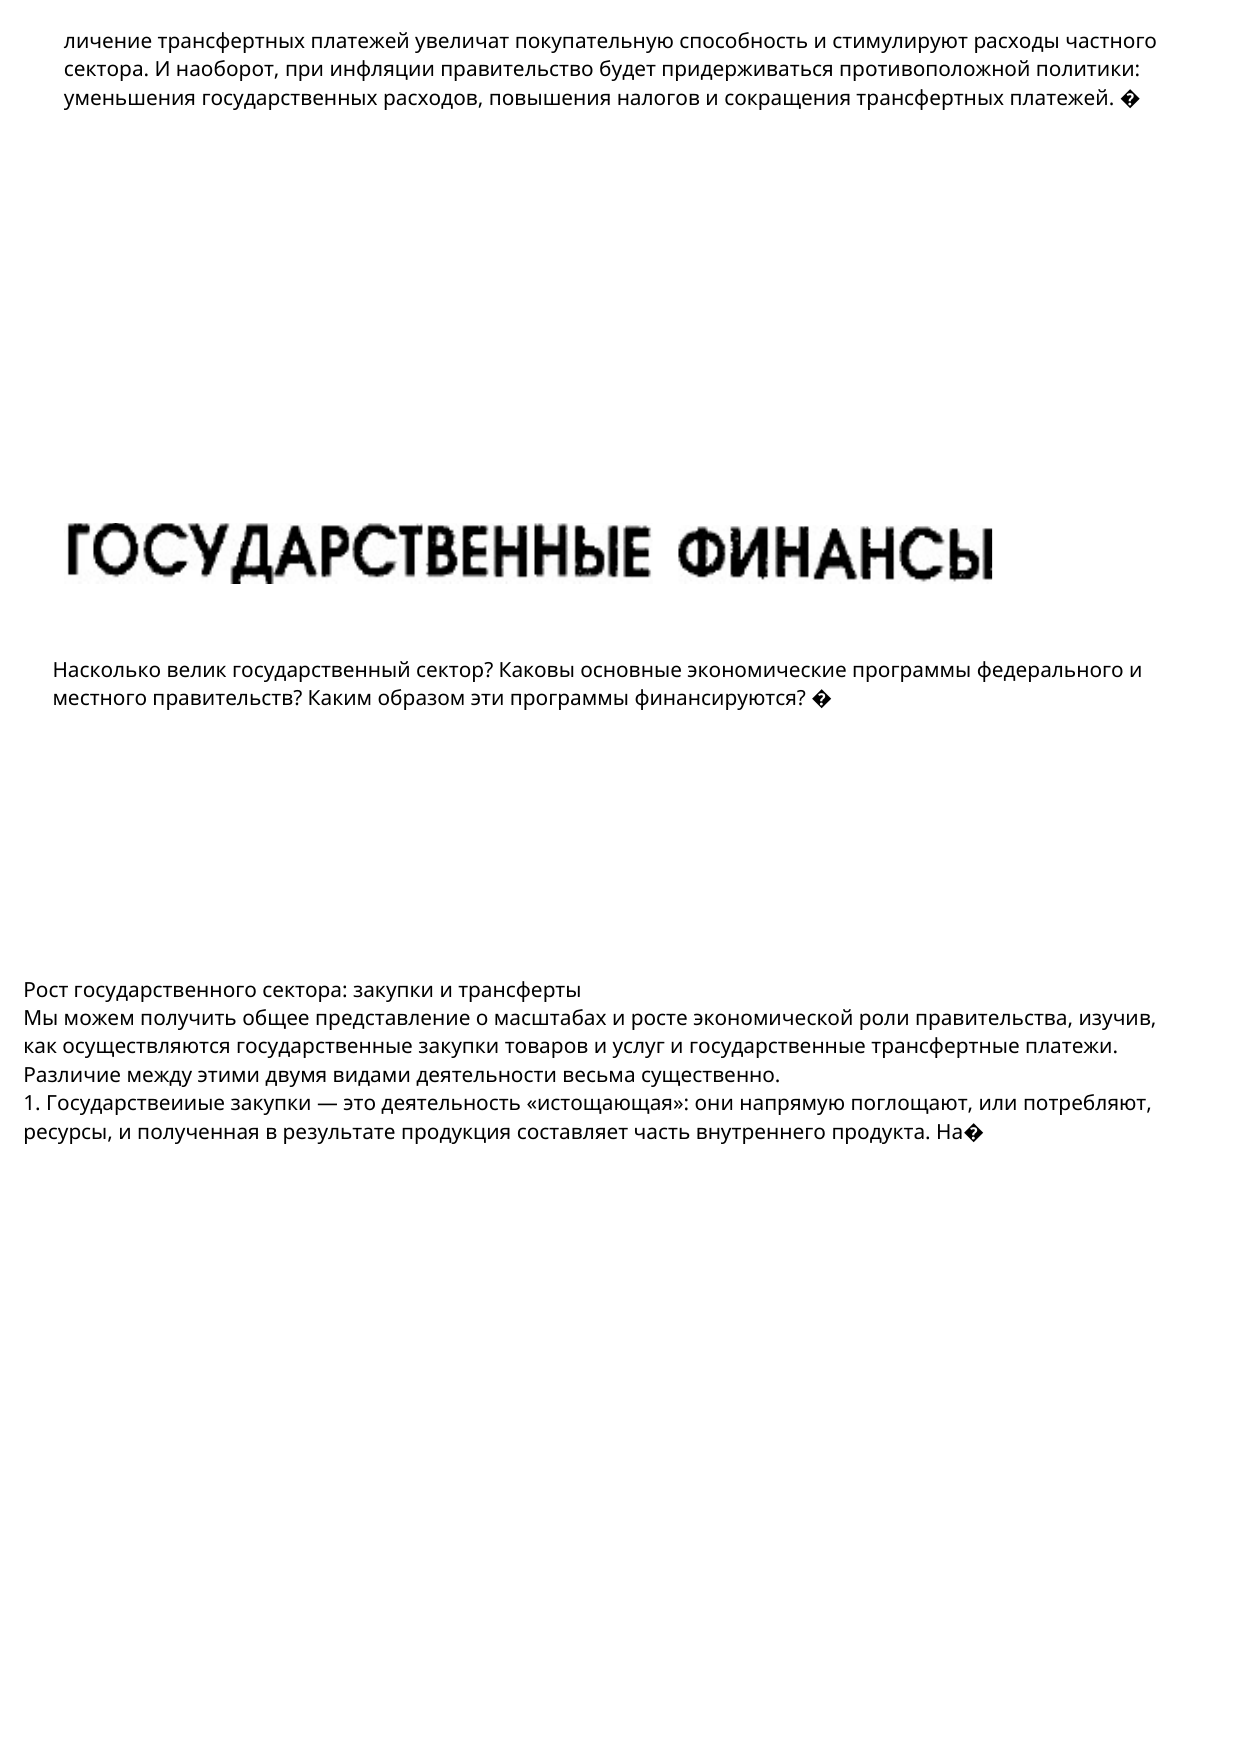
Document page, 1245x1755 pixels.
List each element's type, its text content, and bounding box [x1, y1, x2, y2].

picture [63, 523, 653, 584]
text 1. Государствеииые закупки — это деятельность «истощающая»: они напрямую поглощают, или потребляют, ресурсы, и полученная в результате продукция составляет часть внутреннего продукта. На� [23, 1088, 1193, 1145]
text Мы можем получить общее представление о масштабах и росте экономической роли правительства, изучив, как осуществляются государственные закупки товаров и услуг и государственные трансфертные платежи. Различие между этими двумя видами деятельности весьма существенно. [23, 1003, 1193, 1088]
text личение трансфертных платежей увеличат покупательную способность и стимулируют расходы частного сектора. И наоборот, при инфляции правительство будет придерживаться противоположной политики: уменьшения государственных расходов, повышения налогов и сокращения трансфертных платежей. � [64, 26, 1199, 111]
text Насколько велик государственный сектор? Каковы основные экономические программы федерального и местного правительств? Каким образом эти программы финансируются? � [52, 655, 1187, 712]
picture [677, 525, 993, 584]
text Рост государственного сектора: закупки и трансферты [23, 975, 1193, 1003]
